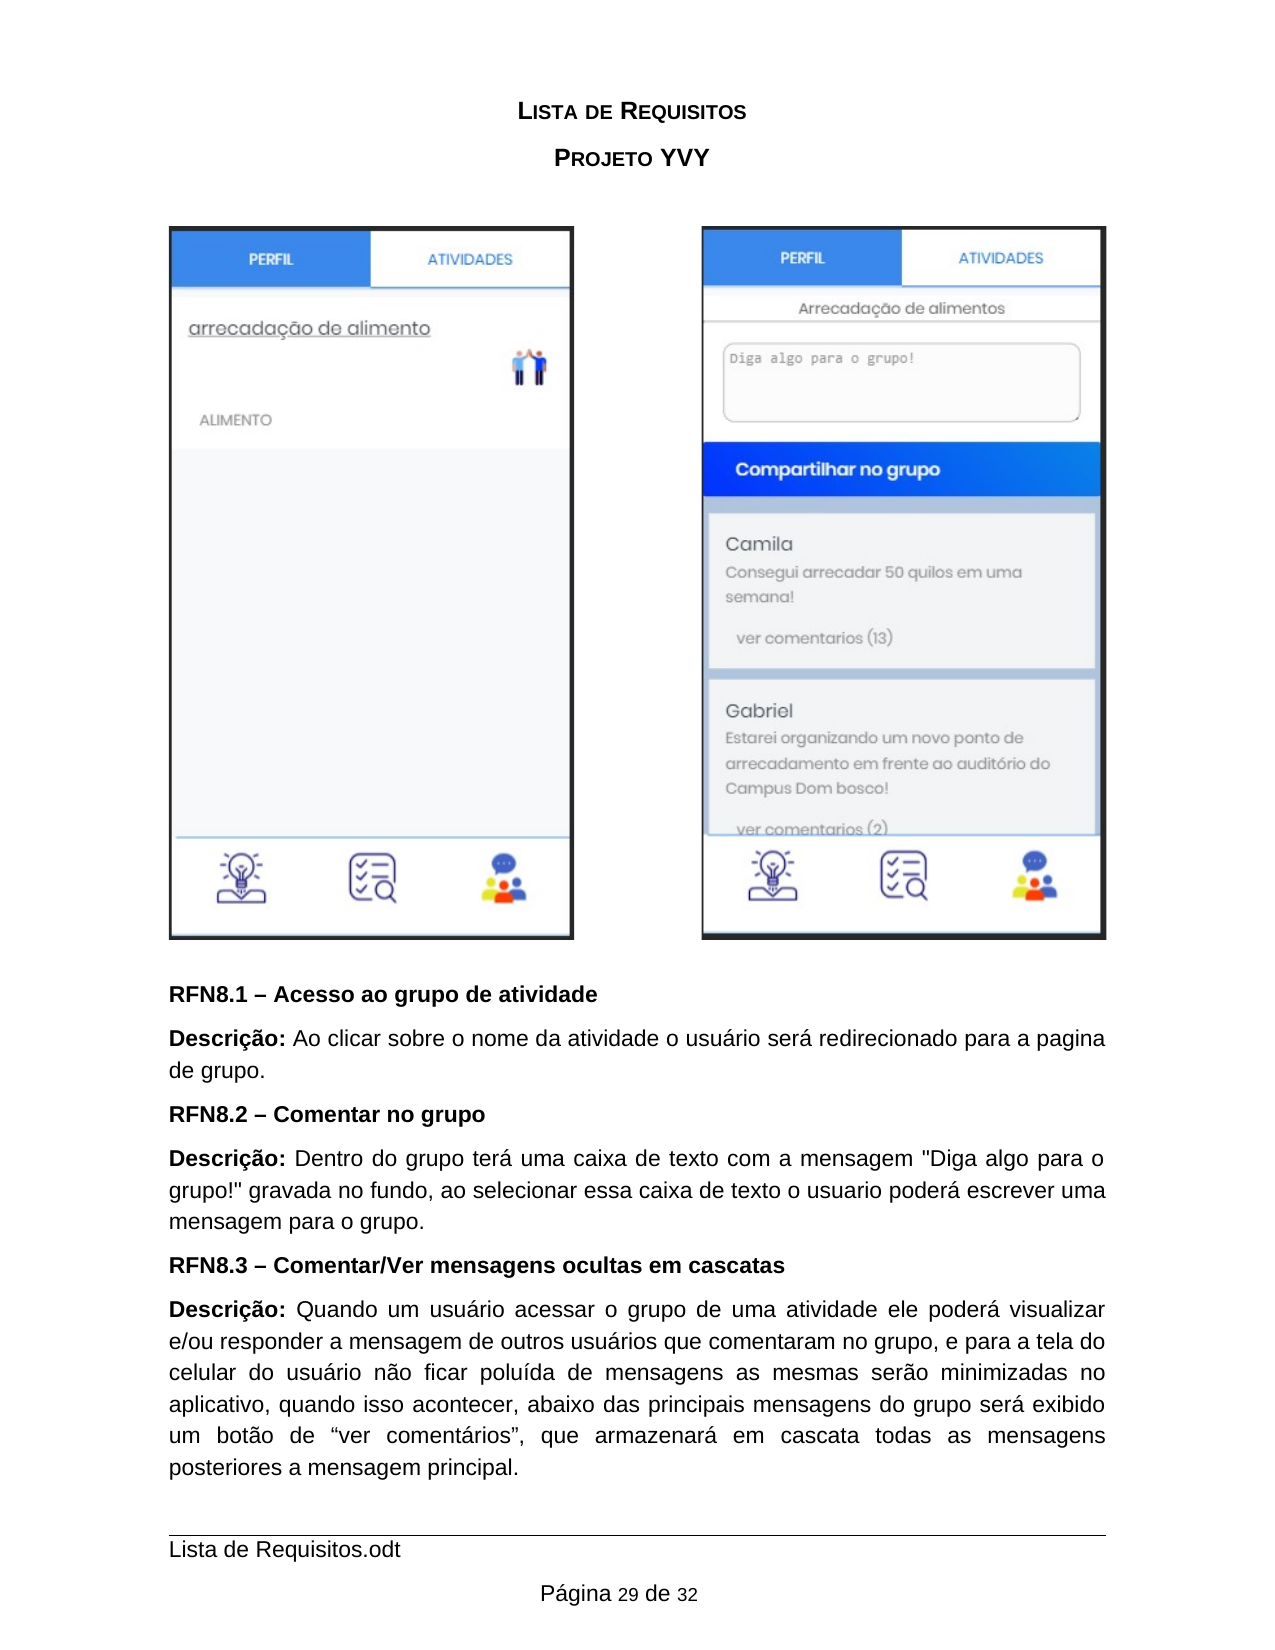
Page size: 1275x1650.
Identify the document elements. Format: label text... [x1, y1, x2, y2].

text RFN8.3 – Comentar/Ver mensagens ocultas em cascatas [169, 1252, 1106, 1278]
text RFN8.2 – Comentar no grupo [169, 1101, 1106, 1127]
text Descrição: Quando um usuário acessar o grupo de uma atividade ele poderá visualizar e/ou responder a mensagem de outros usuários que comentaram no grupo, e para a tela do celular do usuário não ficar poluída de mensagens as mesmas serão minimizadas no aplicativo, quando isso acontecer, abaixo das principais mensagens do grupo será exibido um botão de “ver comentários”, que armazenará em cascata todas as mensagens posteriores a mensagem principal. [169, 1296, 1106, 1480]
picture [701, 226, 1107, 940]
text Descrição: Ao clicar sobre o nome da atividade o usuário será redirecionado para a pagina de grupo. [169, 1025, 1106, 1083]
picture [168, 226, 575, 940]
text RFN8.1 – Acesso ao grupo de atividade [169, 981, 1106, 1008]
text Descrição: Dentro do grupo terá uma caixa de texto com a mensagem "Diga algo para o grupo!" gravada no fundo, ao selecionar essa caixa de texto o usuario poderá escrever uma mensagem para o grupo. [169, 1145, 1106, 1234]
